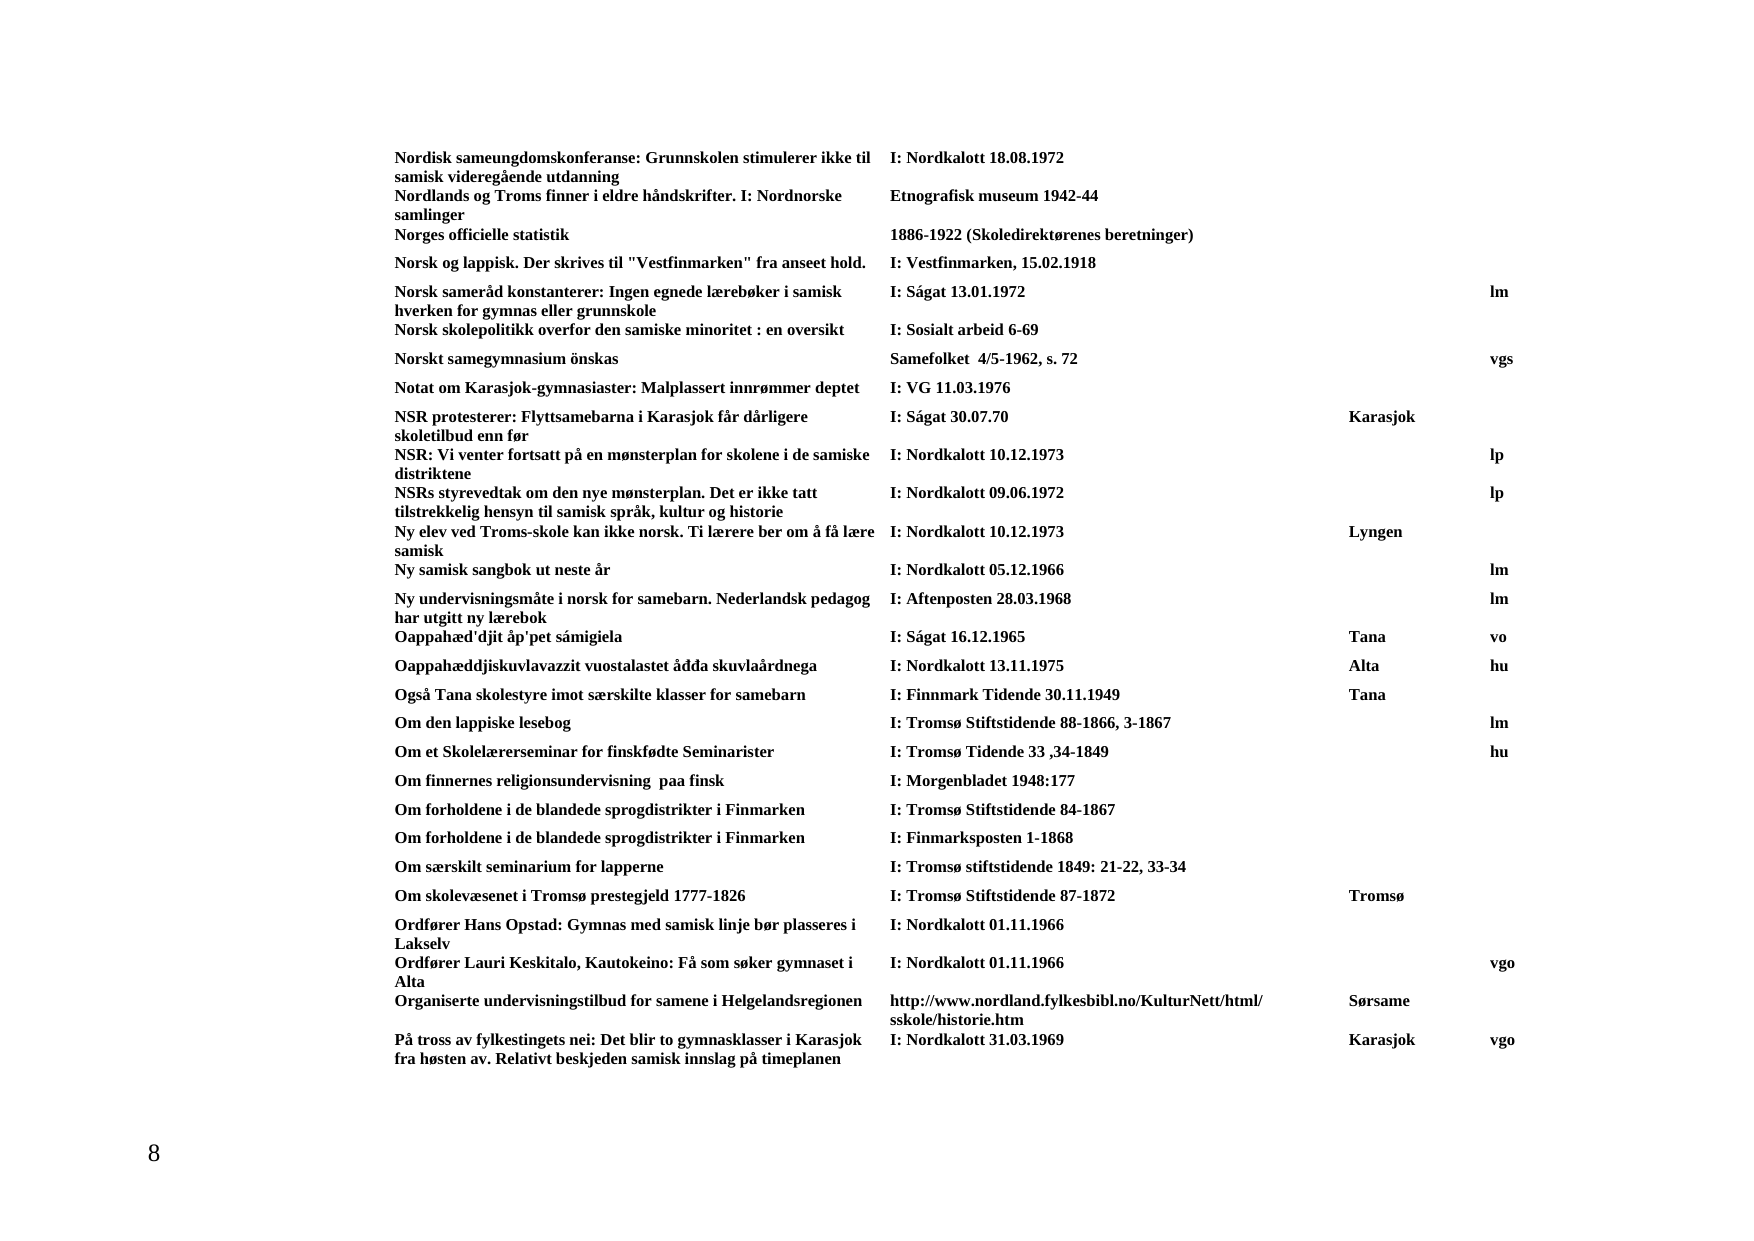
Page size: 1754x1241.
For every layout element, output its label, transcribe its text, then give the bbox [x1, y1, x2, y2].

table_cell I: Tromsø Stiftstidende 87-1872 [883, 886, 1341, 914]
table_cell [1341, 282, 1482, 320]
table_cell Om finnernes religionsundervisning paa finsk [387, 771, 883, 799]
table_cell [1341, 349, 1482, 378]
table_cell [1341, 483, 1482, 521]
table_cell Oappahæddjiskuvlavazzit vuostalastet åđđa skuvlaårdnega [387, 656, 883, 684]
table_cell vgs [1483, 349, 1605, 378]
table_cell [1341, 445, 1482, 483]
table_cell I: Nordkalott 10.12.1973 [883, 521, 1341, 560]
table_cell [149, 589, 387, 627]
table_cell [1341, 713, 1482, 742]
table_cell [1483, 186, 1605, 224]
table_cell Oappahæd'djit åp'pet sámigiela [387, 627, 883, 656]
table_cell [149, 713, 387, 742]
table_cell [149, 253, 387, 282]
table_cell Om skolevæsenet i Tromsø prestegjeld 1777-1826 [387, 886, 883, 914]
table_cell I: Ságat 30.07.70 [883, 406, 1341, 445]
table_cell Ordfører Hans Opstad: Gymnas med samisk linje bør plasseres i Lakselv [387, 914, 883, 953]
table_cell I: Finnmark Tidende 30.11.1949 [883, 684, 1341, 713]
table_cell hu [1483, 656, 1605, 684]
table_cell [1483, 320, 1605, 349]
table_cell I: Nordkalott 18.08.1972 [883, 148, 1341, 186]
table_cell [149, 349, 387, 378]
table_cell [149, 799, 387, 828]
table_cell Om særskilt seminarium for lapperne [387, 857, 883, 886]
table_cell [149, 445, 387, 483]
table_cell lm [1483, 589, 1605, 627]
table_cell [149, 148, 387, 186]
table_cell [1483, 224, 1605, 253]
table_cell På tross av fylkestingets nei: Det blir to gymnasklasser i Karasjok fra høsten av. Relativt beskjeden samisk innslag på timeplanen [387, 1029, 883, 1068]
table_cell Om forholdene i de blandede sprogdistrikter i Finmarken [387, 799, 883, 828]
table_cell [149, 914, 387, 953]
table_cell [1483, 406, 1605, 445]
table_cell Organiserte undervisningstilbud for samene i Helgelandsregionen [387, 991, 883, 1029]
table_cell [149, 627, 387, 656]
table_cell lm [1483, 282, 1605, 320]
table_cell [1341, 799, 1482, 828]
table_cell Nordlands og Troms finner i eldre håndskrifter. I: Nordnorske samlinger [387, 186, 883, 224]
table_cell vgo [1483, 953, 1605, 991]
table_cell I: Morgenbladet 1948:177 [883, 771, 1341, 799]
table_cell Alta [1341, 656, 1482, 684]
table_cell 1886-1922 (Skoledirektørenes beretninger) [883, 224, 1341, 253]
table_cell [149, 886, 387, 914]
table_cell Tana [1341, 627, 1482, 656]
table_cell Norsk og lappisk. Der skrives til "Vestfinmarken" fra anseet hold. [387, 253, 883, 282]
table_cell hu [1483, 742, 1605, 771]
table_cell [1483, 378, 1605, 406]
table_cell [1483, 771, 1605, 799]
table_cell [149, 406, 387, 445]
table_cell Norsk sameråd konstanterer: Ingen egnede lærebøker i samisk hverken for gymnas eller grunnskole [387, 282, 883, 320]
table_cell [1341, 589, 1482, 627]
table_cell [149, 224, 387, 253]
table_cell I: Nordkalott 09.06.1972 [883, 483, 1341, 521]
table_cell [149, 828, 387, 857]
table_cell [149, 320, 387, 349]
table_cell [1341, 320, 1482, 349]
table_cell Om et Skolelærerseminar for finskfødte Seminarister [387, 742, 883, 771]
table_cell Karasjok [1341, 406, 1482, 445]
table_cell [1341, 828, 1482, 857]
table_cell vo [1483, 627, 1605, 656]
table_cell Også Tana skolestyre imot særskilte klasser for samebarn [387, 684, 883, 713]
table_cell [1341, 560, 1482, 588]
table_cell Ny samisk sangbok ut neste år [387, 560, 883, 588]
table_cell [149, 742, 387, 771]
table_cell I: Nordkalott 31.03.1969 [883, 1029, 1341, 1068]
table_cell I: Ságat 16.12.1965 [883, 627, 1341, 656]
table_cell [1483, 799, 1605, 828]
table_cell [1341, 742, 1482, 771]
table_cell http://www.nordland.fylkesbibl.no/KulturNett/html/ sskole/historie.htm [883, 991, 1341, 1029]
table_cell Etnografisk museum 1942-44 [883, 186, 1341, 224]
table_cell [1341, 771, 1482, 799]
table_cell Lyngen [1341, 521, 1482, 560]
table_cell Norskt samegymnasium önskas [387, 349, 883, 378]
table_cell [149, 282, 387, 320]
table_cell I: Nordkalott 01.11.1966 [883, 953, 1341, 991]
table_cell NSR protesterer: Flyttsamebarna i Karasjok får dårligere skoletilbud enn før [387, 406, 883, 445]
table_cell [1483, 828, 1605, 857]
table_cell Notat om Karasjok-gymnasiaster: Malplassert innrømmer deptet [387, 378, 883, 406]
table_cell [1483, 521, 1605, 560]
table_cell I: Nordkalott 05.12.1966 [883, 560, 1341, 588]
table_cell lm [1483, 713, 1605, 742]
table_cell Ny undervisningsmåte i norsk for samebarn. Nederlandsk pedagog har utgitt ny lærebok [387, 589, 883, 627]
table_cell [1483, 886, 1605, 914]
table_cell Samefolket 4/5-1962, s. 72 [883, 349, 1341, 378]
table_cell I: Nordkalott 01.11.1966 [883, 914, 1341, 953]
table_cell Sørsame [1341, 991, 1482, 1029]
table_cell I: Sosialt arbeid 6-69 [883, 320, 1341, 349]
table_cell [1483, 684, 1605, 713]
table_cell [1341, 186, 1482, 224]
table_cell [149, 656, 387, 684]
table_cell I: Tromsø stiftstidende 1849: 21-22, 33-34 [883, 857, 1341, 886]
table_cell [1341, 224, 1482, 253]
table_cell Ordfører Lauri Keskitalo, Kautokeino: Få som søker gymnaset i Alta [387, 953, 883, 991]
table_cell [1483, 253, 1605, 282]
table_cell NSRs styrevedtak om den nye mønsterplan. Det er ikke tatt tilstrekkelig hensyn til samisk språk, kultur og historie [387, 483, 883, 521]
table_cell Nordisk sameungdomskonferanse: Grunnskolen stimulerer ikke til samisk videregående utdanning [387, 148, 883, 186]
table_cell Om den lappiske lesebog [387, 713, 883, 742]
table_cell [1341, 953, 1482, 991]
table_cell [1341, 148, 1482, 186]
table_cell [149, 378, 387, 406]
table_cell Ny elev ved Troms-skole kan ikke norsk. Ti lærere ber om å få lære samisk [387, 521, 883, 560]
table_cell lp [1483, 483, 1605, 521]
table_cell [149, 771, 387, 799]
table_cell Norges officielle statistik [387, 224, 883, 253]
table_cell [149, 953, 387, 991]
table_cell Tromsø [1341, 886, 1482, 914]
table_cell I: Aftenposten 28.03.1968 [883, 589, 1341, 627]
table_cell Karasjok [1341, 1029, 1482, 1068]
table_cell [1483, 857, 1605, 886]
table_cell [149, 857, 387, 886]
table_cell [149, 1029, 387, 1068]
table_cell [149, 684, 387, 713]
table_cell I: Nordkalott 13.11.1975 [883, 656, 1341, 684]
table_cell NSR: Vi venter fortsatt på en mønsterplan for skolene i de samiske distriktene [387, 445, 883, 483]
table_cell [1483, 914, 1605, 953]
table_cell lm [1483, 560, 1605, 588]
table_cell [1341, 253, 1482, 282]
table_cell [1341, 914, 1482, 953]
table_cell [1341, 857, 1482, 886]
table_cell I: Vestfinmarken, 15.02.1918 [883, 253, 1341, 282]
table_cell [149, 521, 387, 560]
table_cell Tana [1341, 684, 1482, 713]
table_cell [149, 991, 387, 1029]
table_cell [149, 186, 387, 224]
table_cell I: Tromsø Tidende 33 ,34-1849 [883, 742, 1341, 771]
table_cell lp [1483, 445, 1605, 483]
table_cell Om forholdene i de blandede sprogdistrikter i Finmarken [387, 828, 883, 857]
table_cell I: Tromsø Stiftstidende 84-1867 [883, 799, 1341, 828]
table_cell I: Tromsø Stiftstidende 88-1866, 3-1867 [883, 713, 1341, 742]
table_cell I: Ságat 13.01.1972 [883, 282, 1341, 320]
table_cell [1483, 148, 1605, 186]
table_cell [149, 483, 387, 521]
table_cell vgo [1483, 1029, 1605, 1068]
table_cell I: VG 11.03.1976 [883, 378, 1341, 406]
table_cell [1341, 378, 1482, 406]
table_cell Norsk skolepolitikk overfor den samiske minoritet : en oversikt [387, 320, 883, 349]
table_cell I: Finmarksposten 1-1868 [883, 828, 1341, 857]
table_cell [149, 560, 387, 588]
table_cell I: Nordkalott 10.12.1973 [883, 445, 1341, 483]
table_cell [1483, 991, 1605, 1029]
